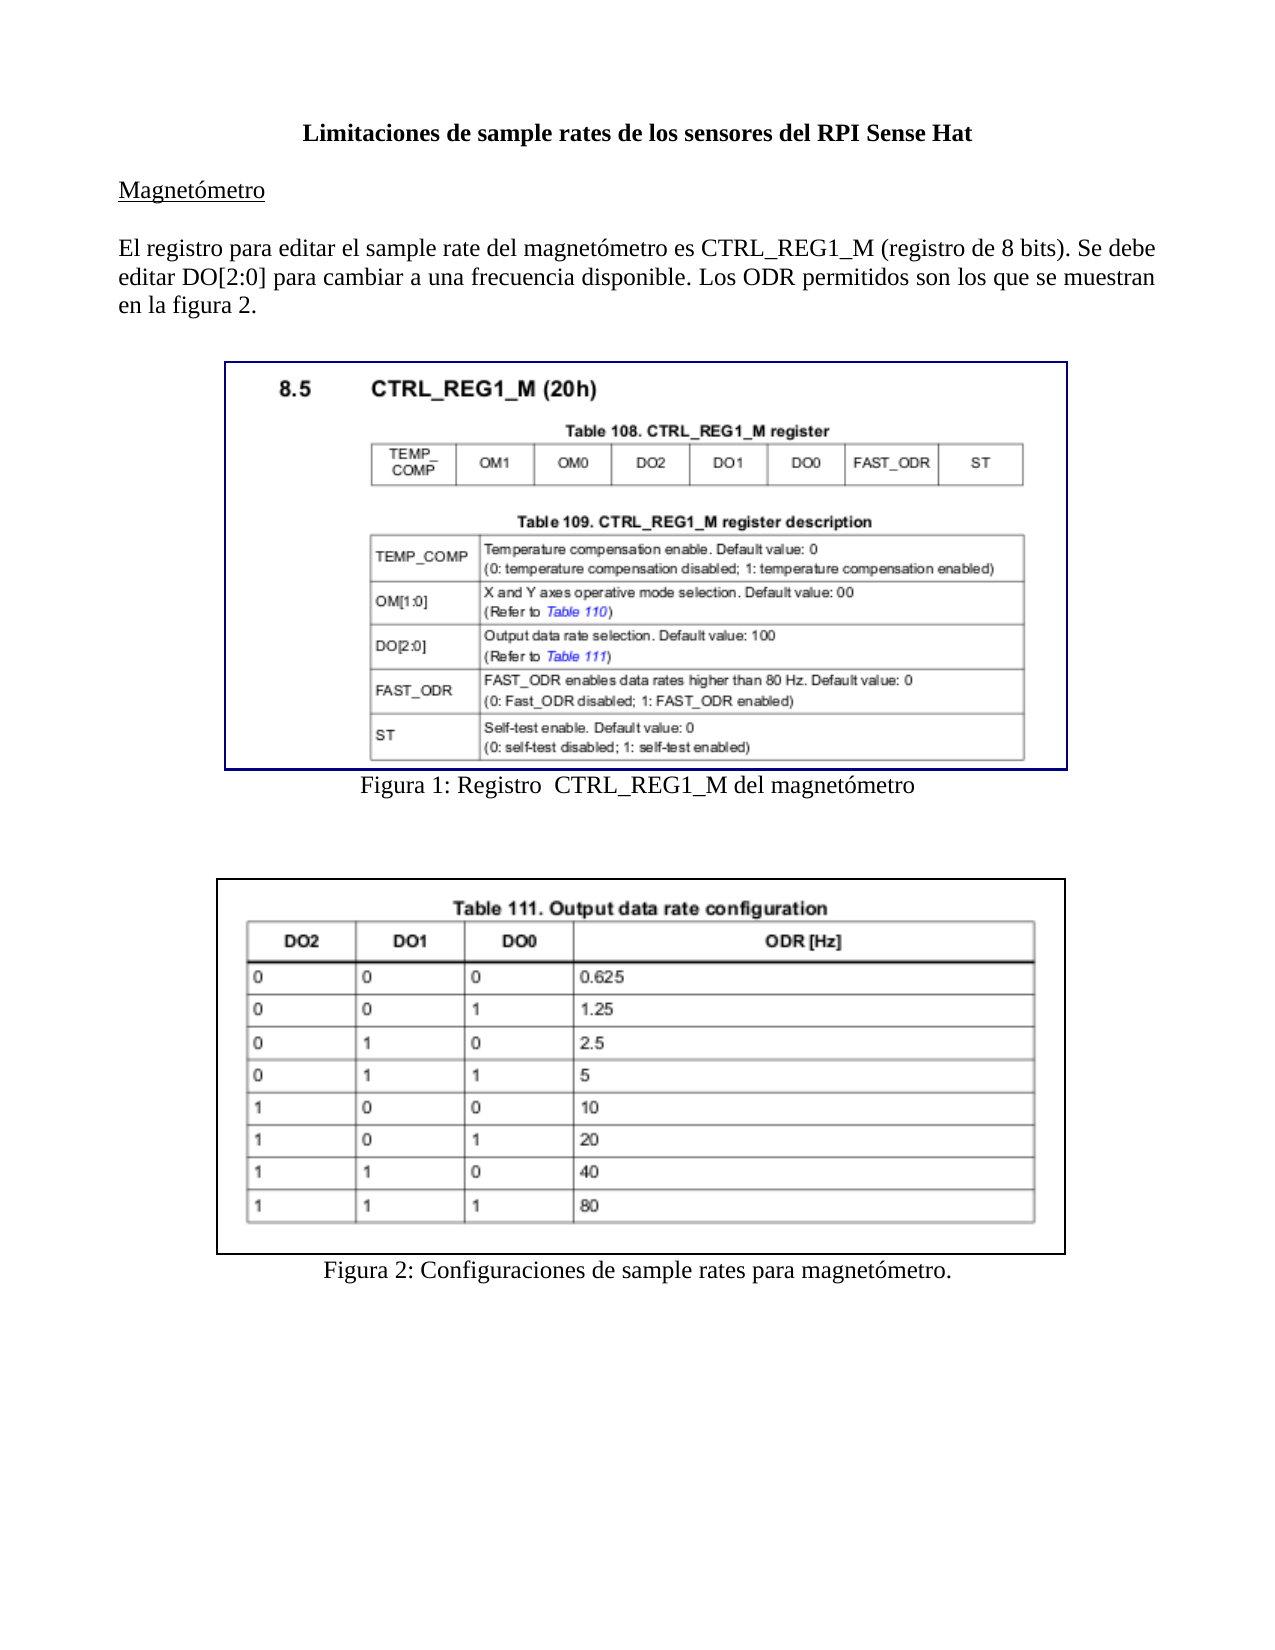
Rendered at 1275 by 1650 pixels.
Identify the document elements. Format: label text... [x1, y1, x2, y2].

picture [914, 1092, 1061, 1251]
text Figura 1: Registro CTRL_REG1_M del magnetómetro [118, 348, 1157, 799]
text El registro para editar el sample rate del magnetómetro es CTRL_REG1_M (registro de 8 bits). Se debe editar DO[2:0] para cambiar a una frecuencia disponible. Los ODR permitidos son los que se muestran en la figura 2. [118, 233, 1157, 319]
picture [904, 366, 1063, 766]
text Limitaciones de sample rates de los sensores del RPI Sense Hat [118, 118, 1157, 147]
text Figura 2: Configuraciones de sample rates para magnetómetro. [118, 857, 1157, 1284]
text Magnetómetro [118, 176, 1157, 204]
